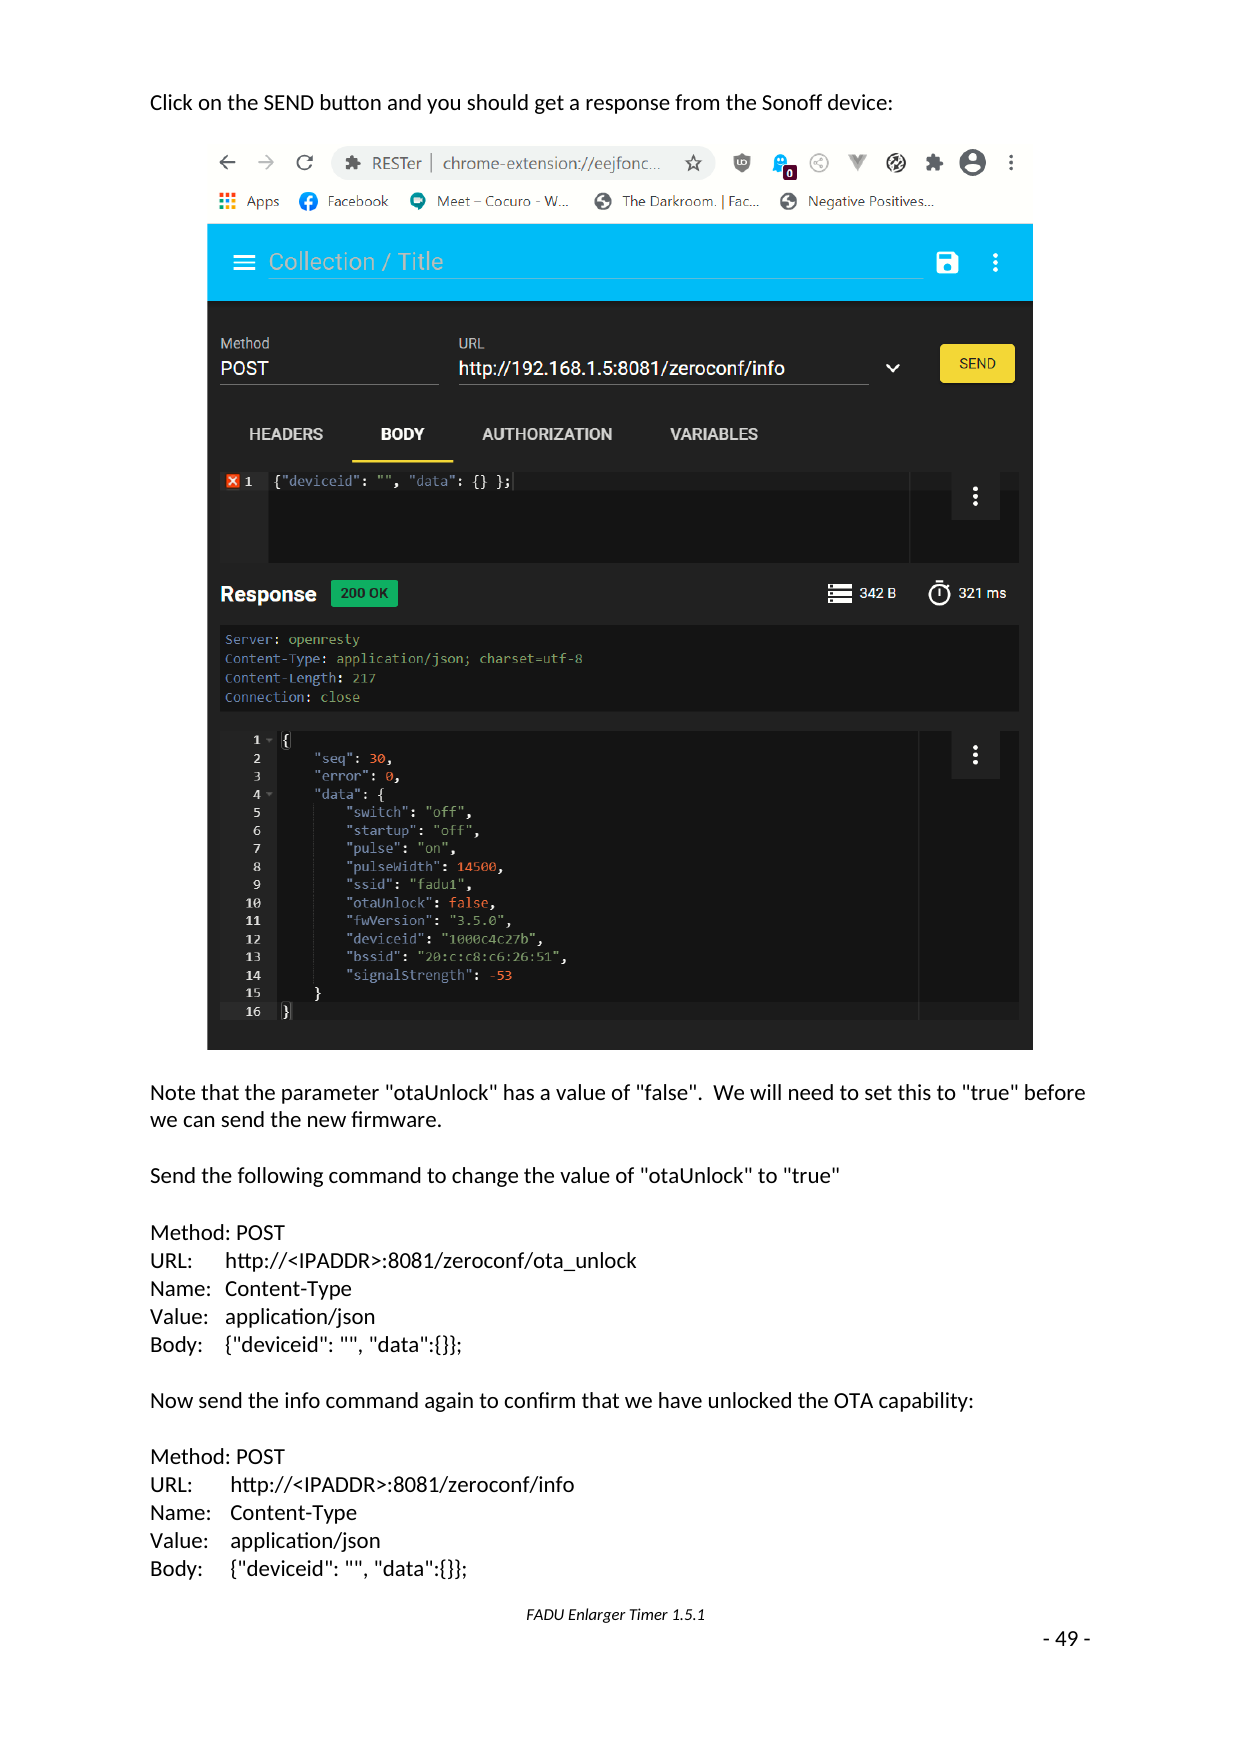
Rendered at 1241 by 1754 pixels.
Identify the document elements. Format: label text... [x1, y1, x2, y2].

text URL: http://<IPADDR>:8081/zeroconf/info [150, 1470, 1090, 1498]
text Body: {"deviceid": "", "data":{}}; [150, 1554, 1090, 1582]
text Now send the info command again to confirm that we have unlocked the OTA capability: [150, 1386, 1090, 1414]
text Value: application/json [150, 1302, 1090, 1330]
text Body: {"deviceid": "", "data":{}}; [150, 1330, 1090, 1358]
text URL: http://<IPADDR>:8081/zeroconf/ota_unlock [150, 1246, 1090, 1274]
text Send the following command to change the value of "otaUnlock" to "true" [150, 1162, 1090, 1190]
text Name: Content-Type [150, 1274, 1090, 1302]
text Value: application/json [150, 1526, 1090, 1554]
text Name: Content-Type [150, 1498, 1090, 1526]
text Note that the parameter "otaUnlock" has a value of "false". We will need to set this to "true" before we can send the new firmware. [150, 1078, 1090, 1134]
text Click on the SEND button and you should get a response from the Sonoff device: [150, 88, 1090, 117]
text Method: POST [150, 1442, 1090, 1470]
text Method: POST [150, 1218, 1090, 1246]
